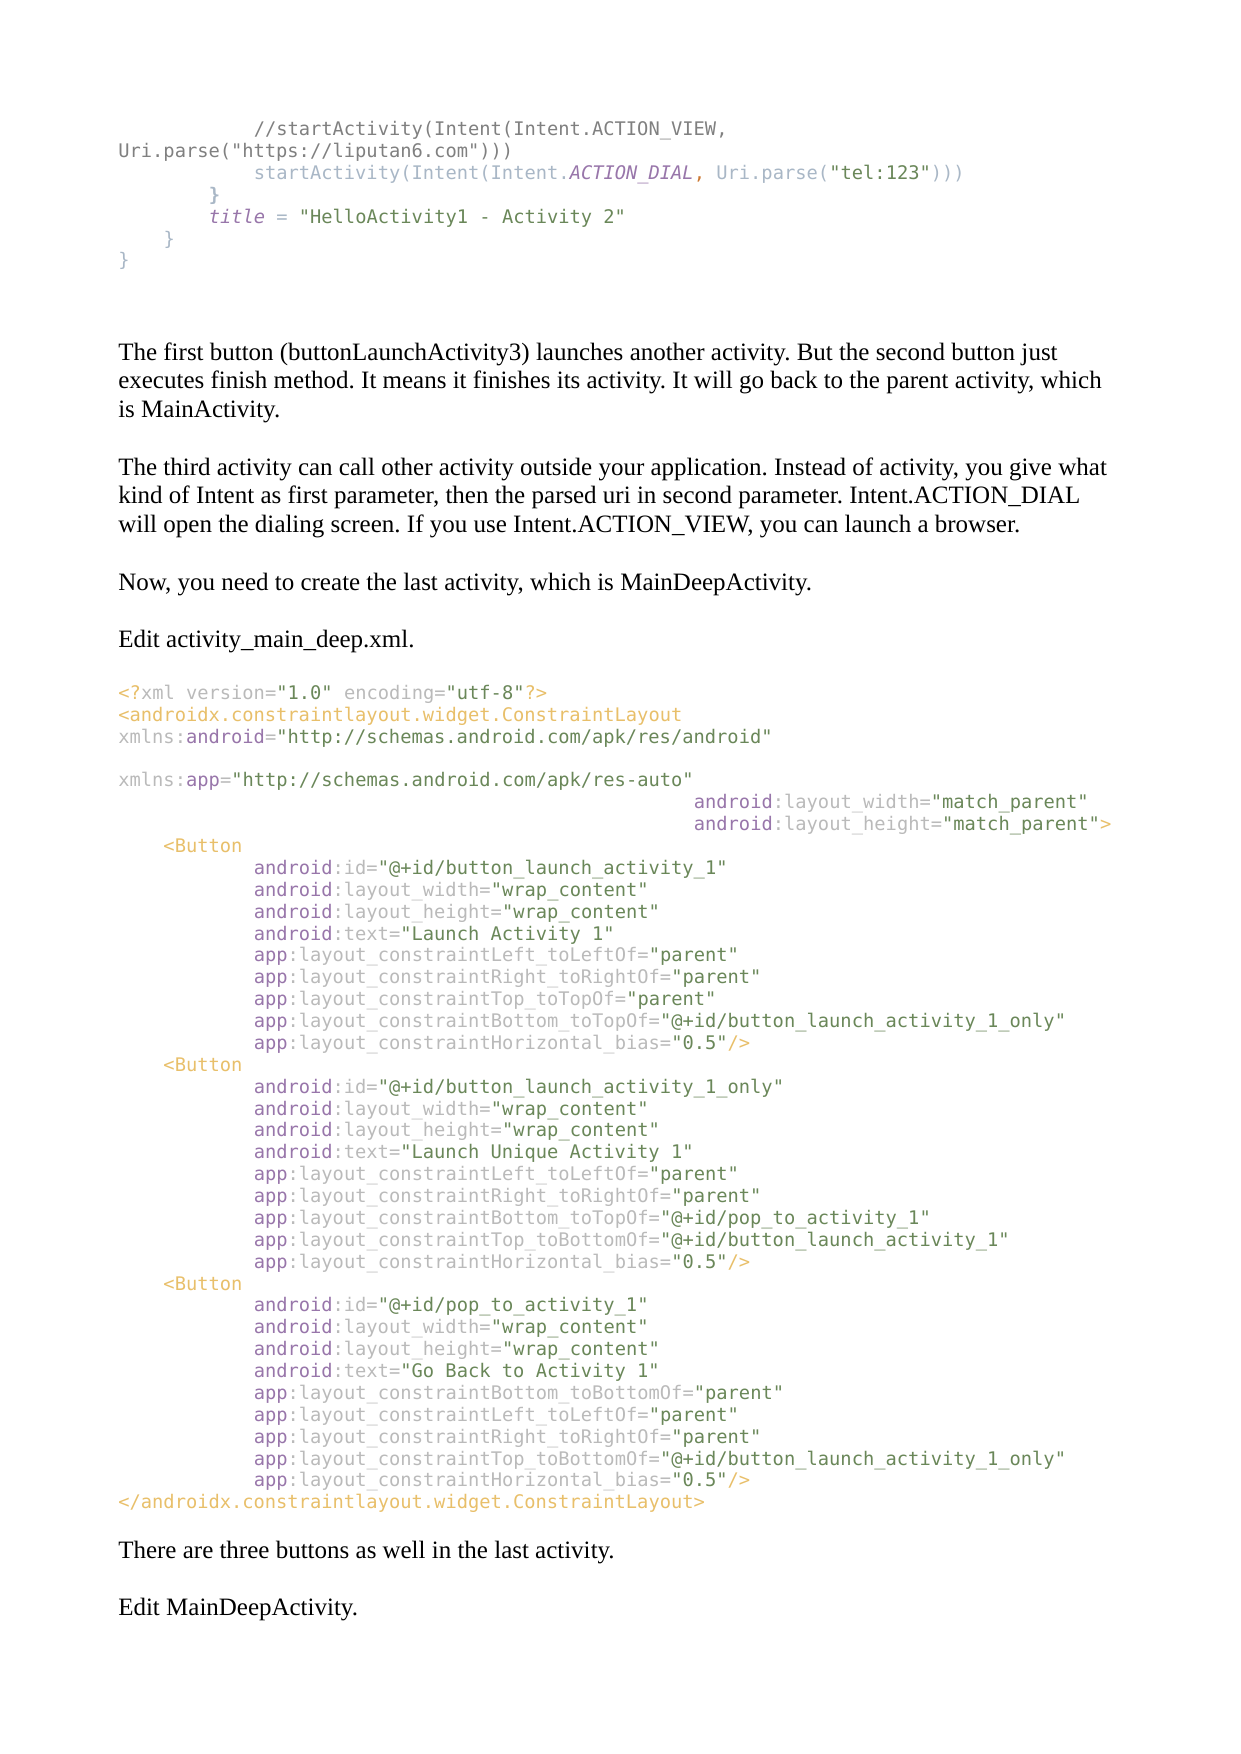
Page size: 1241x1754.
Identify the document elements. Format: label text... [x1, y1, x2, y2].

text //startActivity(Intent(Intent.ACTION_VIEW, Uri.parse("https://liputan6.com"))) startActivity(Intent(Intent.ACTION_DIAL, Uri.parse("tel:123"))) } title = "HelloActivity1 - Activity 2" } } [118, 118, 1122, 271]
text There are three buttons as well in the last activity. [118, 1535, 1122, 1564]
text Now, you need to create the last activity, which is MainDeepActivity. [118, 567, 1122, 596]
text <?xml version="1.0" encoding="utf-8"?> <androidx.constraintlayout.widget.ConstraintLayout xmlns:android="http://schemas.android.com/apk/res/android" xmlns:app="http://schemas.android.com/apk/res-auto" android:layout_width="match_parent" android:layout_height="match_parent"> <Button android:id="@+id/button_launch_activity_1" android:layout_width="wrap_content" android:layout_height="wrap_content" android:text="Launch Activity 1" app:layout_constraintLeft_toLeftOf="parent" app:layout_constraintRight_toRightOf="parent" app:layout_constraintTop_toTopOf="parent" app:layout_constraintBottom_toTopOf="@+id/button_launch_activity_1_only" app:layout_constraintHorizontal_bias="0.5"/> <Button android:id="@+id/button_launch_activity_1_only" android:layout_width="wrap_content" android:layout_height="wrap_content" android:text="Launch Unique Activity 1" app:layout_constraintLeft_toLeftOf="parent" app:layout_constraintRight_toRightOf="parent" app:layout_constraintBottom_toTopOf="@+id/pop_to_activity_1" app:layout_constraintTop_toBottomOf="@+id/button_launch_activity_1" app:layout_constraintHorizontal_bias="0.5"/> <Button android:id="@+id/pop_to_activity_1" android:layout_width="wrap_content" android:layout_height="wrap_content" android:text="Go Back to Activity 1" app:layout_constraintBottom_toBottomOf="parent" app:layout_constraintLeft_toLeftOf="parent" app:layout_constraintRight_toRightOf="parent" app:layout_constraintTop_toBottomOf="@+id/button_launch_activity_1_only" app:layout_constraintHorizontal_bias="0.5"/> </androidx.constraintlayout.widget.ConstraintLayout> [118, 682, 1122, 1513]
text Edit activity_main_deep.xml. [118, 624, 1122, 653]
text Edit MainDeepActivity. [118, 1592, 1122, 1621]
text The first button (buttonLaunchActivity3) launches another activity. But the second button just executes finish method. It means it finishes its activity. It will go back to the parent activity, which is MainActivity. [118, 337, 1122, 423]
text The third activity can call other activity outside your application. Instead of activity, you give what kind of Intent as first parameter, then the parsed uri in second parameter. Intent.ACTION_DIAL will open the dialing screen. If you use Intent.ACTION_VIEW, you can launch a browser. [118, 452, 1122, 538]
